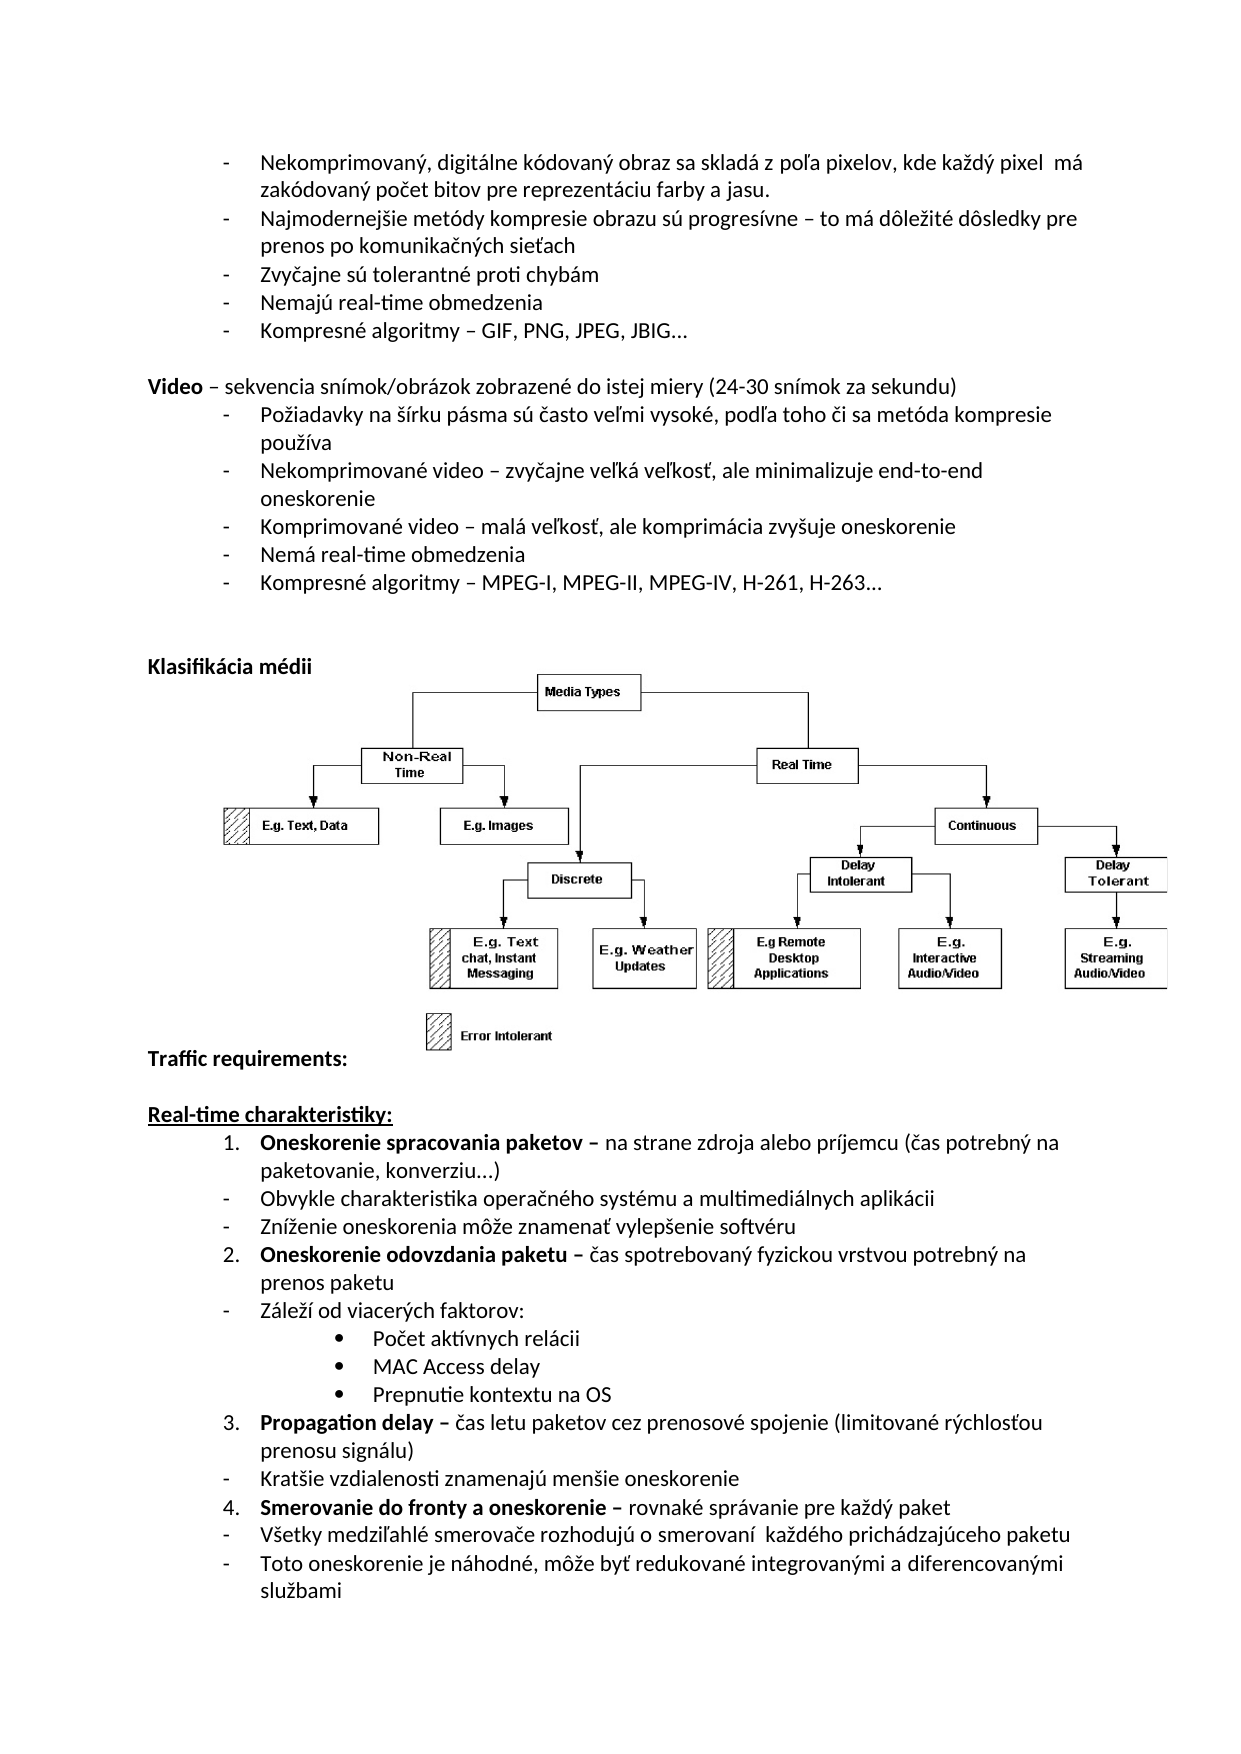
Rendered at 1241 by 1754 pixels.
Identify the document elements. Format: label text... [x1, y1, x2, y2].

list Toto oneskorenie je náhodné, môže byť redukované integrovanými a diferencovanými službami [223, 1549, 1093, 1605]
list MAC Access delay [335, 1352, 1093, 1381]
list Kompresné algoritmy – GIF, PNG, JPEG, JBIG... [223, 316, 1093, 344]
list Zníženie oneskorenia môže znamenať vylepšenie softvéru [223, 1212, 1093, 1240]
list Kompresné algoritmy – MPEG-I, MPEG-II, MPEG-IV, H-261, H-263... [223, 568, 1093, 596]
list Oneskorenie odovzdania paketu – čas spotrebovaný fyzickou vrstvou potrebný na prenos paketu [223, 1240, 1093, 1296]
list Oneskorenie spracovania paketov – na strane zdroja alebo príjemcu (čas potrebný na paketovanie, konverziu...) [223, 1128, 1093, 1184]
list Prepnutie kontextu na OS [335, 1381, 1093, 1408]
list Nemajú real-time obmedzenia [223, 288, 1093, 316]
list Požiadavky na šírku pásma sú často veľmi vysoké, podľa toho či sa metóda kompresie používa [223, 400, 1093, 456]
list Obvykle charakteristika operačného systému a multimediálnych aplikácii [223, 1184, 1093, 1212]
text Real-time charakteristiky: [148, 1100, 1093, 1128]
list Najmodernejšie metódy kompresie obrazu sú progresívne – to má dôležité dôsledky pre prenos po komunikačných sieťach [223, 204, 1093, 260]
list Smerovanie do fronty a oneskorenie – rovnaké správanie pre každý paket [223, 1493, 1093, 1521]
text Klasifikácia médii [148, 652, 1093, 680]
text Video – sekvencia snímok/obrázok zobrazené do istej miery (24-30 snímok za sekundu) [148, 372, 1093, 400]
list Všetky medziľahlé smerovače rozhodujú o smerovaní každého prichádzajúceho paketu [223, 1521, 1093, 1549]
list Záleží od viacerých faktorov: [223, 1296, 1093, 1324]
text Traffic requirements: [148, 1044, 1093, 1072]
list Nemá real-time obmedzenia [223, 540, 1093, 568]
list Nekomprimovaný, digitálne kódovaný obraz sa skladá z poľa pixelov, kde každý pixel má zakódovaný počet bitov pre reprezentáciu farby a jasu. [223, 148, 1093, 204]
list Počet aktívnych relácii [335, 1324, 1093, 1352]
list Kratšie vzdialenosti znamenajú menšie oneskorenie [223, 1464, 1093, 1493]
list Propagation delay – čas letu paketov cez prenosové spojenie (limitované rýchlosťou prenosu signálu) [223, 1408, 1093, 1464]
list Komprimované video – malá veľkosť, ale komprimácia zvyšuje oneskorenie [223, 512, 1093, 540]
list Nekomprimované video – zvyčajne veľká veľkosť, ale minimalizuje end-to-end oneskorenie [223, 456, 1093, 512]
list Zvyčajne sú tolerantné proti chybám [223, 260, 1093, 288]
